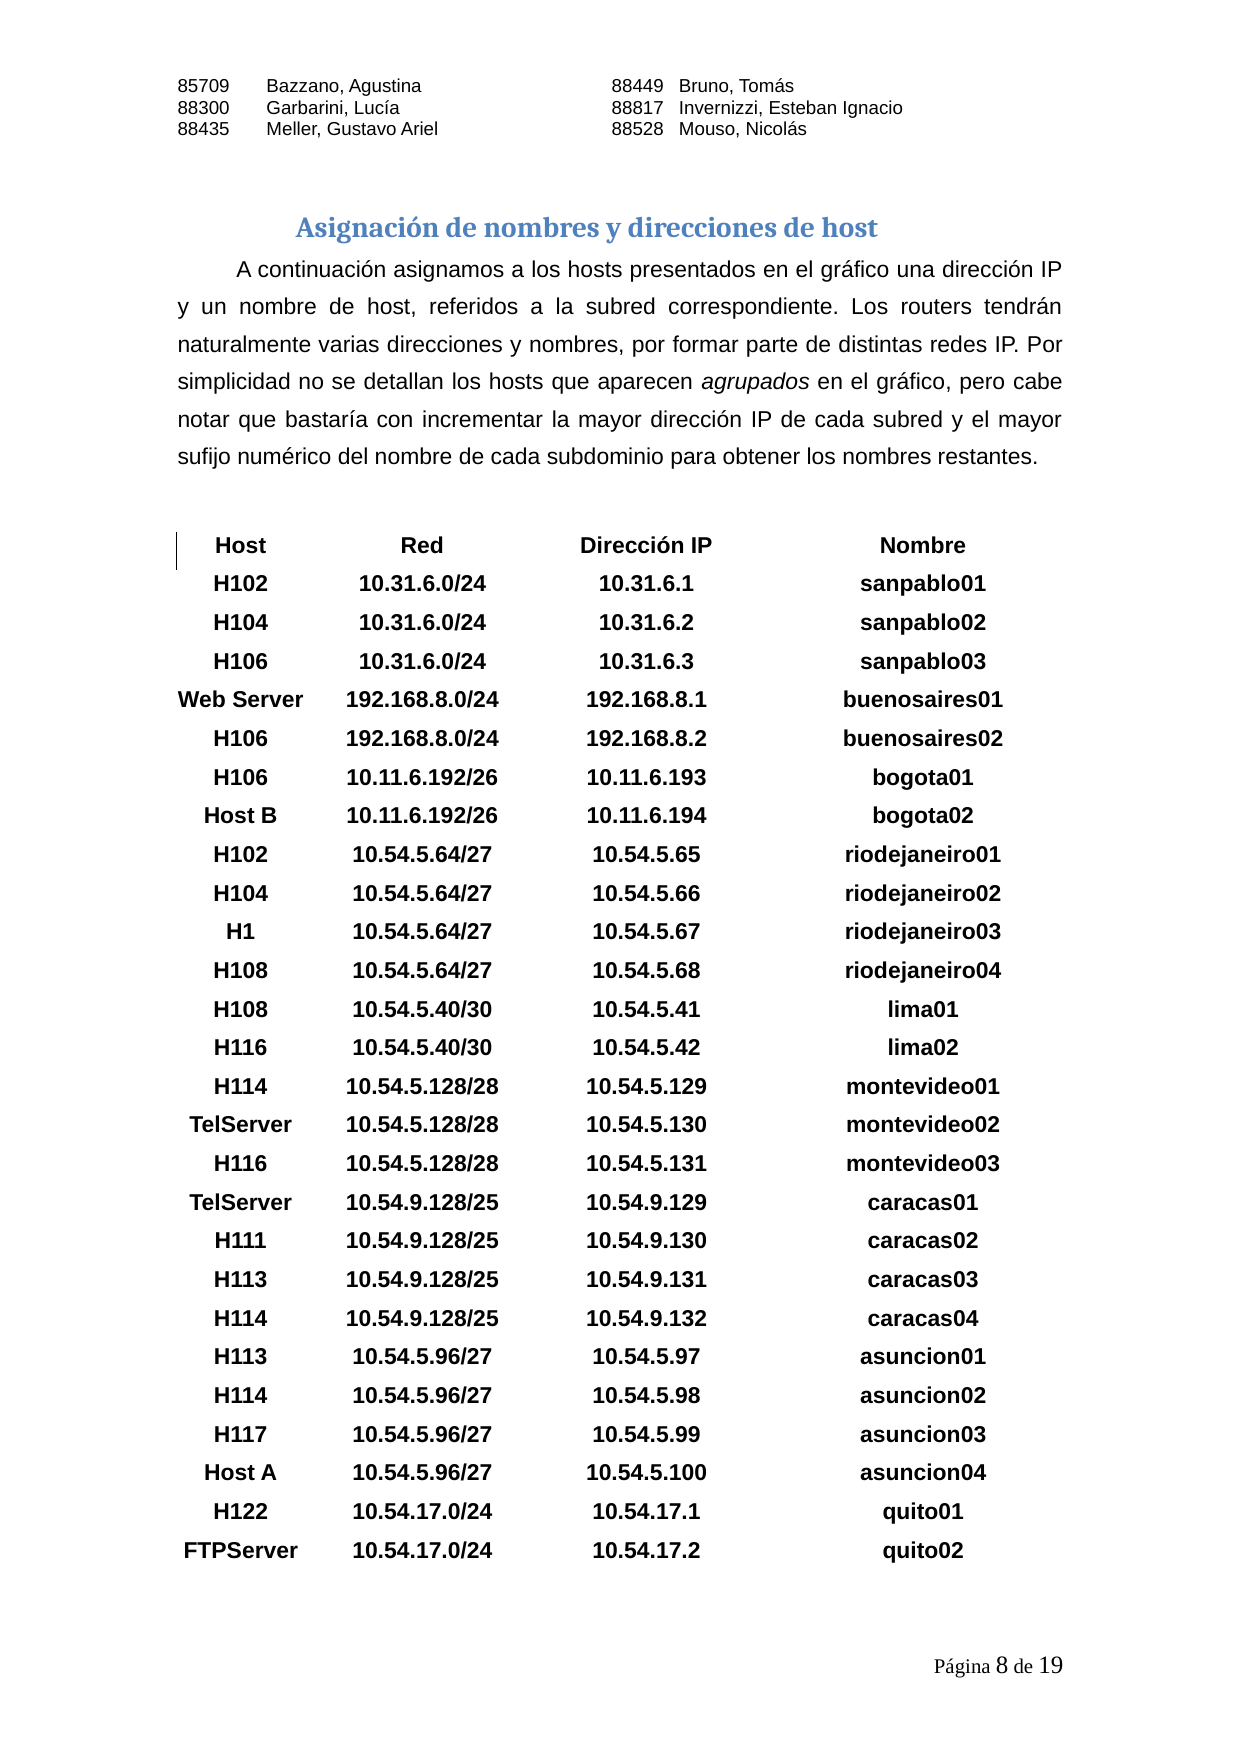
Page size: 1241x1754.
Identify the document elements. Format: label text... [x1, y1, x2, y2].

table_header Dirección IP [539, 532, 753, 570]
table_cell H102 [176, 841, 305, 879]
table_cell 10.54.5.68 [539, 957, 753, 996]
table_cell 10.31.6.0/24 [305, 570, 539, 609]
table_cell H111 [176, 1228, 305, 1266]
table_header Red [305, 532, 539, 570]
table_cell quito02 [753, 1537, 1093, 1575]
table_cell 10.54.9.130 [539, 1228, 753, 1266]
table_cell riodejaneiro04 [753, 957, 1093, 996]
table_cell 10.54.5.40/30 [305, 996, 539, 1034]
table_cell 10.54.5.64/27 [305, 918, 539, 957]
table_cell montevideo02 [753, 1111, 1093, 1150]
table_cell 10.31.6.0/24 [305, 648, 539, 686]
table_cell bogota01 [753, 764, 1093, 802]
table_cell 10.31.6.2 [539, 609, 753, 648]
table_cell H108 [176, 996, 305, 1034]
table_cell 10.54.17.0/24 [305, 1498, 539, 1537]
table_cell 10.54.9.128/25 [305, 1266, 539, 1305]
table_cell 10.54.5.41 [539, 996, 753, 1034]
table_cell caracas03 [753, 1266, 1093, 1305]
table_cell asuncion04 [753, 1459, 1093, 1498]
table_cell H114 [176, 1382, 305, 1421]
table_cell H113 [176, 1266, 305, 1305]
table_cell sanpablo02 [753, 609, 1093, 648]
table_cell H102 [176, 570, 305, 609]
table_cell H114 [176, 1073, 305, 1111]
table_cell 192.168.8.0/24 [305, 725, 539, 764]
table_cell caracas02 [753, 1228, 1093, 1266]
table_cell 10.54.9.128/25 [305, 1305, 539, 1343]
table_cell 10.11.6.193 [539, 764, 753, 802]
table_header Nombre [753, 532, 1093, 570]
table_header Host [177, 532, 305, 570]
table_cell H1 [176, 918, 305, 957]
table_cell asuncion01 [753, 1343, 1093, 1382]
table_cell 10.54.17.0/24 [305, 1537, 539, 1575]
table_cell H108 [176, 957, 305, 996]
table_cell H117 [176, 1421, 305, 1459]
table_cell 10.54.5.40/30 [305, 1034, 539, 1073]
table_cell H114 [176, 1305, 305, 1343]
table_cell 192.168.8.0/24 [305, 686, 539, 725]
table_cell Web Server [176, 686, 305, 725]
table_cell H104 [176, 609, 305, 648]
table_cell 10.54.5.64/27 [305, 880, 539, 918]
table_cell 10.54.9.131 [539, 1266, 753, 1305]
table_cell 10.54.9.129 [539, 1189, 753, 1227]
table_cell asuncion02 [753, 1382, 1093, 1421]
table_cell 10.11.6.194 [539, 802, 753, 841]
table_cell FTPServer [176, 1537, 305, 1575]
table_cell 10.54.9.128/25 [305, 1228, 539, 1266]
table_cell 192.168.8.1 [539, 686, 753, 725]
table_cell 10.54.5.99 [539, 1421, 753, 1459]
table_cell H113 [176, 1343, 305, 1382]
table_cell montevideo01 [753, 1073, 1093, 1111]
table_cell asuncion03 [753, 1421, 1093, 1459]
table_cell Host B [176, 802, 305, 841]
table_cell H122 [176, 1498, 305, 1537]
table_cell 10.11.6.192/26 [305, 764, 539, 802]
table_cell buenosaires01 [753, 686, 1093, 725]
table_cell 10.54.5.96/27 [305, 1343, 539, 1382]
table_cell bogota02 [753, 802, 1093, 841]
table_cell sanpablo03 [753, 648, 1093, 686]
table_cell 10.54.5.128/28 [305, 1073, 539, 1111]
table_cell 10.31.6.0/24 [305, 609, 539, 648]
table_cell H106 [176, 648, 305, 686]
table_cell 10.54.5.64/27 [305, 957, 539, 996]
table_cell 10.31.6.3 [539, 648, 753, 686]
table_cell TelServer [176, 1189, 305, 1227]
table_cell TelServer [176, 1111, 305, 1150]
table_cell 10.54.17.1 [539, 1498, 753, 1537]
table_cell lima01 [753, 996, 1093, 1034]
table_cell 10.54.5.96/27 [305, 1459, 539, 1498]
table_cell 10.54.9.128/25 [305, 1189, 539, 1227]
table_cell caracas04 [753, 1305, 1093, 1343]
table_cell caracas01 [753, 1189, 1093, 1227]
table_cell montevideo03 [753, 1150, 1093, 1189]
table_cell 10.54.5.64/27 [305, 841, 539, 879]
table_cell 192.168.8.2 [539, 725, 753, 764]
table_cell 10.54.5.96/27 [305, 1421, 539, 1459]
table_cell 10.54.5.100 [539, 1459, 753, 1498]
table_cell H104 [176, 880, 305, 918]
table_cell riodejaneiro02 [753, 880, 1093, 918]
table_cell 10.54.5.65 [539, 841, 753, 879]
table_cell riodejaneiro03 [753, 918, 1093, 957]
table_cell 10.54.5.98 [539, 1382, 753, 1421]
table_cell 10.54.17.2 [539, 1537, 753, 1575]
table_cell lima02 [753, 1034, 1093, 1073]
table_cell H106 [176, 764, 305, 802]
table_cell 10.54.5.129 [539, 1073, 753, 1111]
table_cell H116 [176, 1150, 305, 1189]
table_cell 10.54.5.66 [539, 880, 753, 918]
subtitle Asignación de nombres y direcciones de host [295, 207, 1063, 244]
text A continuación asignamos a los hosts presentados en el gráfico una dirección IP y un nombre de host, referidos a la subred correspondiente. Los routers tendrán naturalmente varias direcciones y nombres, por formar parte de distintas redes IP. Por simplicidad no se detallan los hosts que aparecen agrupados en el gráfico, pero cabe notar que bastaría con incrementar la mayor dirección IP de cada subred y el mayor sufijo numérico del nombre de cada subdominio para obtener los nombres restantes. [177, 244, 1063, 469]
table_cell 10.31.6.1 [539, 570, 753, 609]
table_cell 10.54.5.130 [539, 1111, 753, 1150]
table_cell 10.54.9.132 [539, 1305, 753, 1343]
table_cell 10.11.6.192/26 [305, 802, 539, 841]
table_cell 10.54.5.97 [539, 1343, 753, 1382]
table_cell H116 [176, 1034, 305, 1073]
table_cell Host A [176, 1459, 305, 1498]
table_cell 10.54.5.128/28 [305, 1111, 539, 1150]
table_cell riodejaneiro01 [753, 841, 1093, 879]
table_cell 10.54.5.96/27 [305, 1382, 539, 1421]
table_cell sanpablo01 [753, 570, 1093, 609]
table_cell H106 [176, 725, 305, 764]
table_cell quito01 [753, 1498, 1093, 1537]
table_cell 10.54.5.67 [539, 918, 753, 957]
table_cell buenosaires02 [753, 725, 1093, 764]
table_cell 10.54.5.131 [539, 1150, 753, 1189]
table_cell 10.54.5.42 [539, 1034, 753, 1073]
table_cell 10.54.5.128/28 [305, 1150, 539, 1189]
